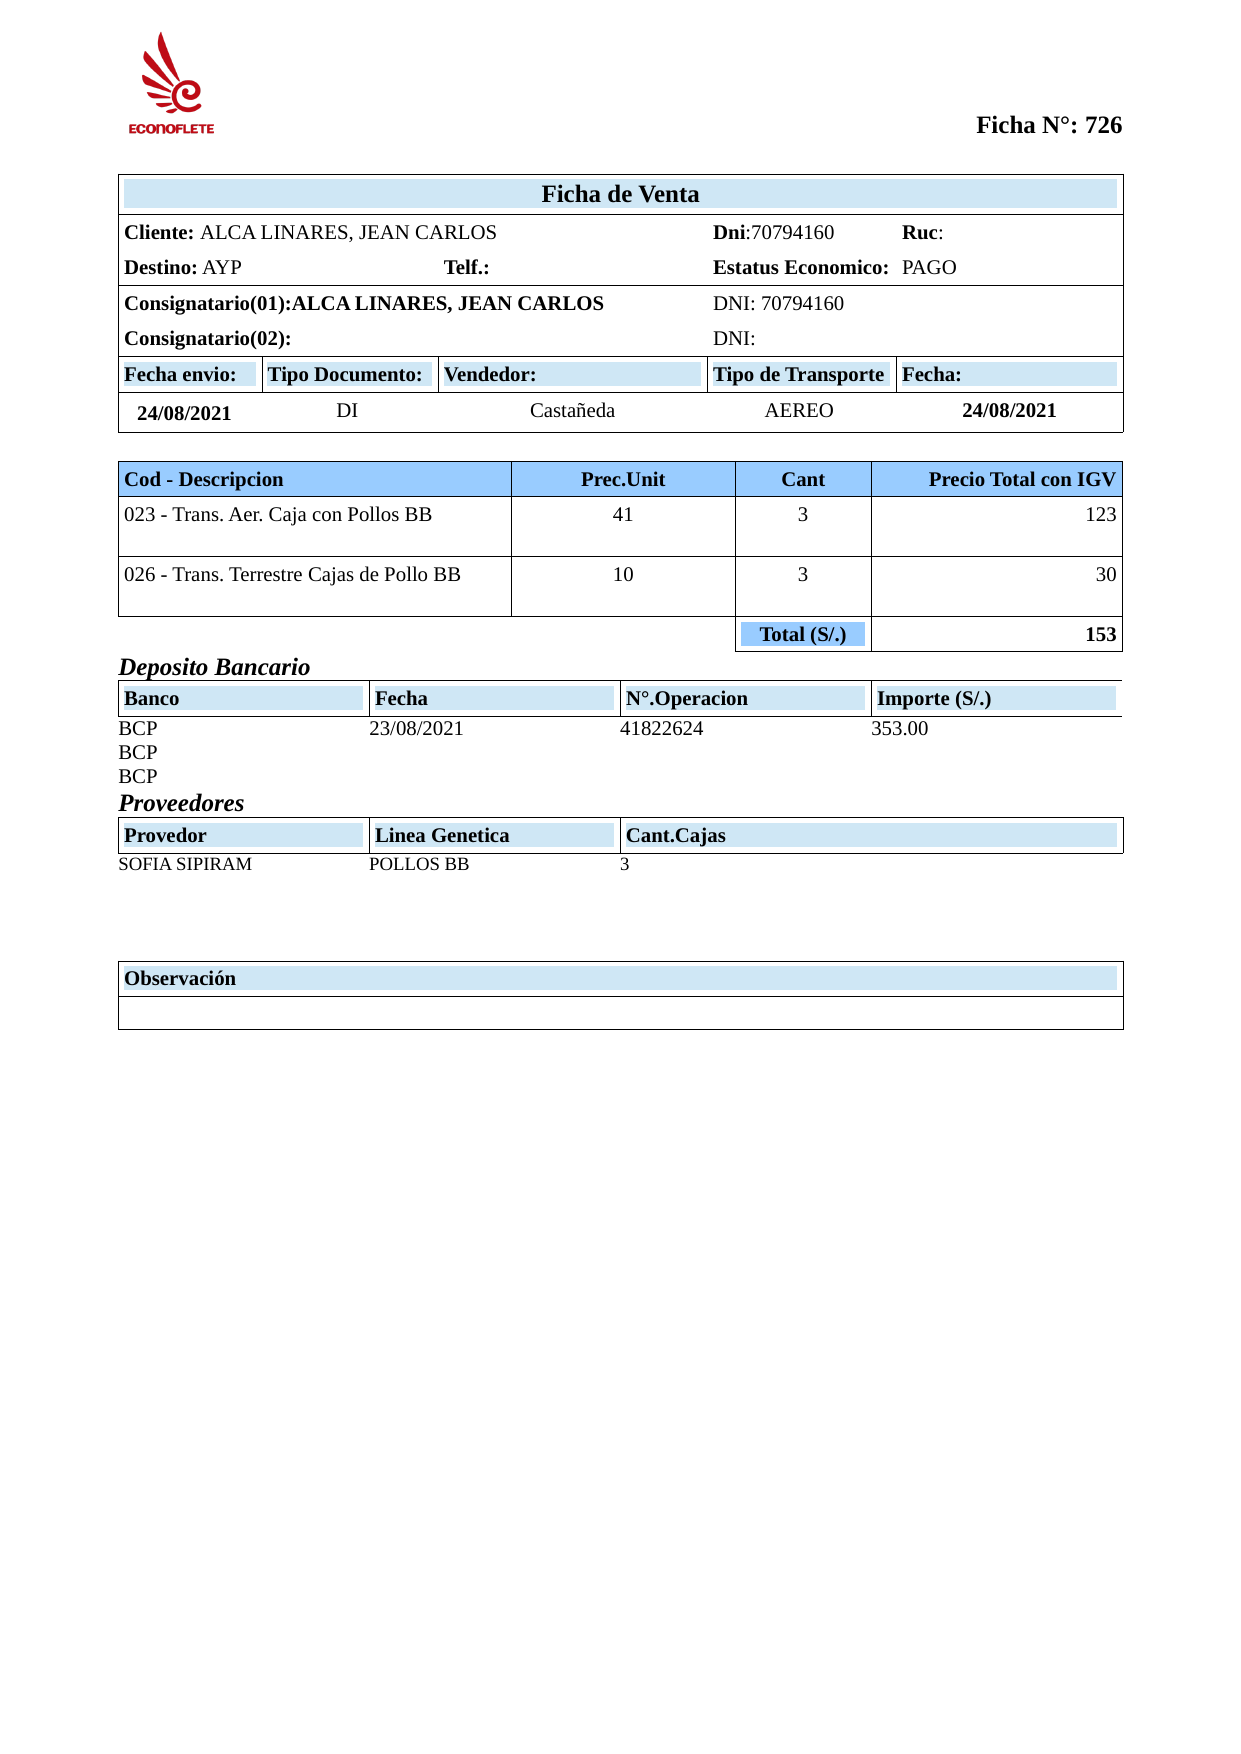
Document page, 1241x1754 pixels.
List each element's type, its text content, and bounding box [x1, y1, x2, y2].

table_cell 41822624 [620, 717, 871, 740]
table_cell Cliente: ALCA LINARES, JEAN CARLOS [119, 215, 707, 249]
table_cell [620, 764, 871, 788]
table_header Cod - Descripcion [119, 462, 511, 496]
table_cell 153 [872, 617, 1122, 651]
table_cell [369, 896, 620, 917]
table_cell Total (S/.) [736, 617, 871, 651]
table_cell 30 [872, 557, 1122, 616]
table_cell POLLOS BB [369, 854, 620, 874]
table_cell 023 - Trans. Aer. Caja con Pollos BB [119, 497, 511, 556]
table_cell [369, 918, 620, 939]
table_cell [118, 896, 369, 917]
table_cell Vendedor: [439, 357, 707, 392]
table_cell [369, 939, 620, 961]
table_cell BCP [118, 764, 369, 788]
table_cell [620, 939, 1123, 961]
table_cell Dni:70794160 [707, 215, 896, 249]
table_cell Consignatario(01):ALCA LINARES, JEAN CARLOS [119, 286, 707, 321]
table_cell Fecha: [897, 357, 1123, 392]
table_header N°.Operacion [621, 681, 871, 716]
table_cell 23/08/2021 [369, 717, 620, 740]
table_header Observación [119, 962, 1123, 996]
table_cell Estatus Economico: [707, 249, 896, 285]
table_cell Fecha envio: [119, 357, 262, 392]
table_cell SOFIA SIPIRAM [118, 854, 369, 874]
table_cell DI [262, 393, 438, 432]
table_header Provedor [119, 818, 369, 853]
table_cell [369, 764, 620, 788]
table_cell [620, 740, 871, 764]
table_cell 24/08/2021 [896, 393, 1123, 432]
table_cell 41 [512, 497, 735, 556]
table_header Precio Total con IGV [872, 462, 1122, 496]
table_header Banco [119, 681, 369, 716]
table_cell [118, 617, 511, 651]
table_cell BCP [118, 740, 369, 764]
table_cell [620, 874, 1123, 896]
table_cell [871, 740, 1122, 764]
table_header Linea Genetica [370, 818, 620, 853]
table_cell [620, 918, 1123, 939]
table_cell 123 [872, 497, 1122, 556]
table_cell [119, 997, 1123, 1029]
table_cell [118, 874, 369, 896]
table_header Importe (S/.) [872, 681, 1122, 716]
table_header Cant.Cajas [621, 818, 1123, 853]
table_cell 026 - Trans. Terrestre Cajas de Pollo BB [119, 557, 511, 616]
table_cell Castañeda [438, 393, 707, 432]
table_cell Telf.: [438, 249, 707, 285]
table_cell [118, 939, 369, 961]
table_cell PAGO [896, 249, 1123, 285]
table_cell Ruc: [896, 215, 1123, 249]
table_cell 10 [512, 557, 735, 616]
table_cell 353.00 [871, 717, 1122, 740]
table_cell BCP [118, 717, 369, 740]
table_cell AEREO [707, 393, 896, 432]
table_header Cant [736, 462, 871, 496]
table_header Prec.Unit [512, 462, 735, 496]
table_cell [620, 896, 1123, 917]
table_cell 24/08/2021 [119, 393, 262, 432]
table_cell [511, 617, 735, 651]
table_cell DNI: 70794160 [707, 286, 1123, 321]
table_cell Tipo Documento: [263, 357, 438, 392]
table_cell DNI: [707, 321, 1123, 356]
table_cell [118, 918, 369, 939]
table_header Fecha [370, 681, 620, 716]
table_cell Consignatario(02): [119, 321, 707, 356]
text Deposito Bancario [118, 652, 1122, 680]
picture [118, 31, 225, 134]
table_cell [369, 740, 620, 764]
table_cell 3 [736, 497, 871, 556]
table_cell [871, 764, 1122, 788]
table_cell 3 [736, 557, 871, 616]
text Proveedores [118, 788, 1122, 817]
table_header Ficha de Venta [119, 175, 1123, 214]
table_cell Tipo de Transporte [708, 357, 896, 392]
table_cell 3 [620, 854, 1123, 874]
table_cell Destino: AYP [119, 249, 438, 285]
table_cell [369, 874, 620, 896]
